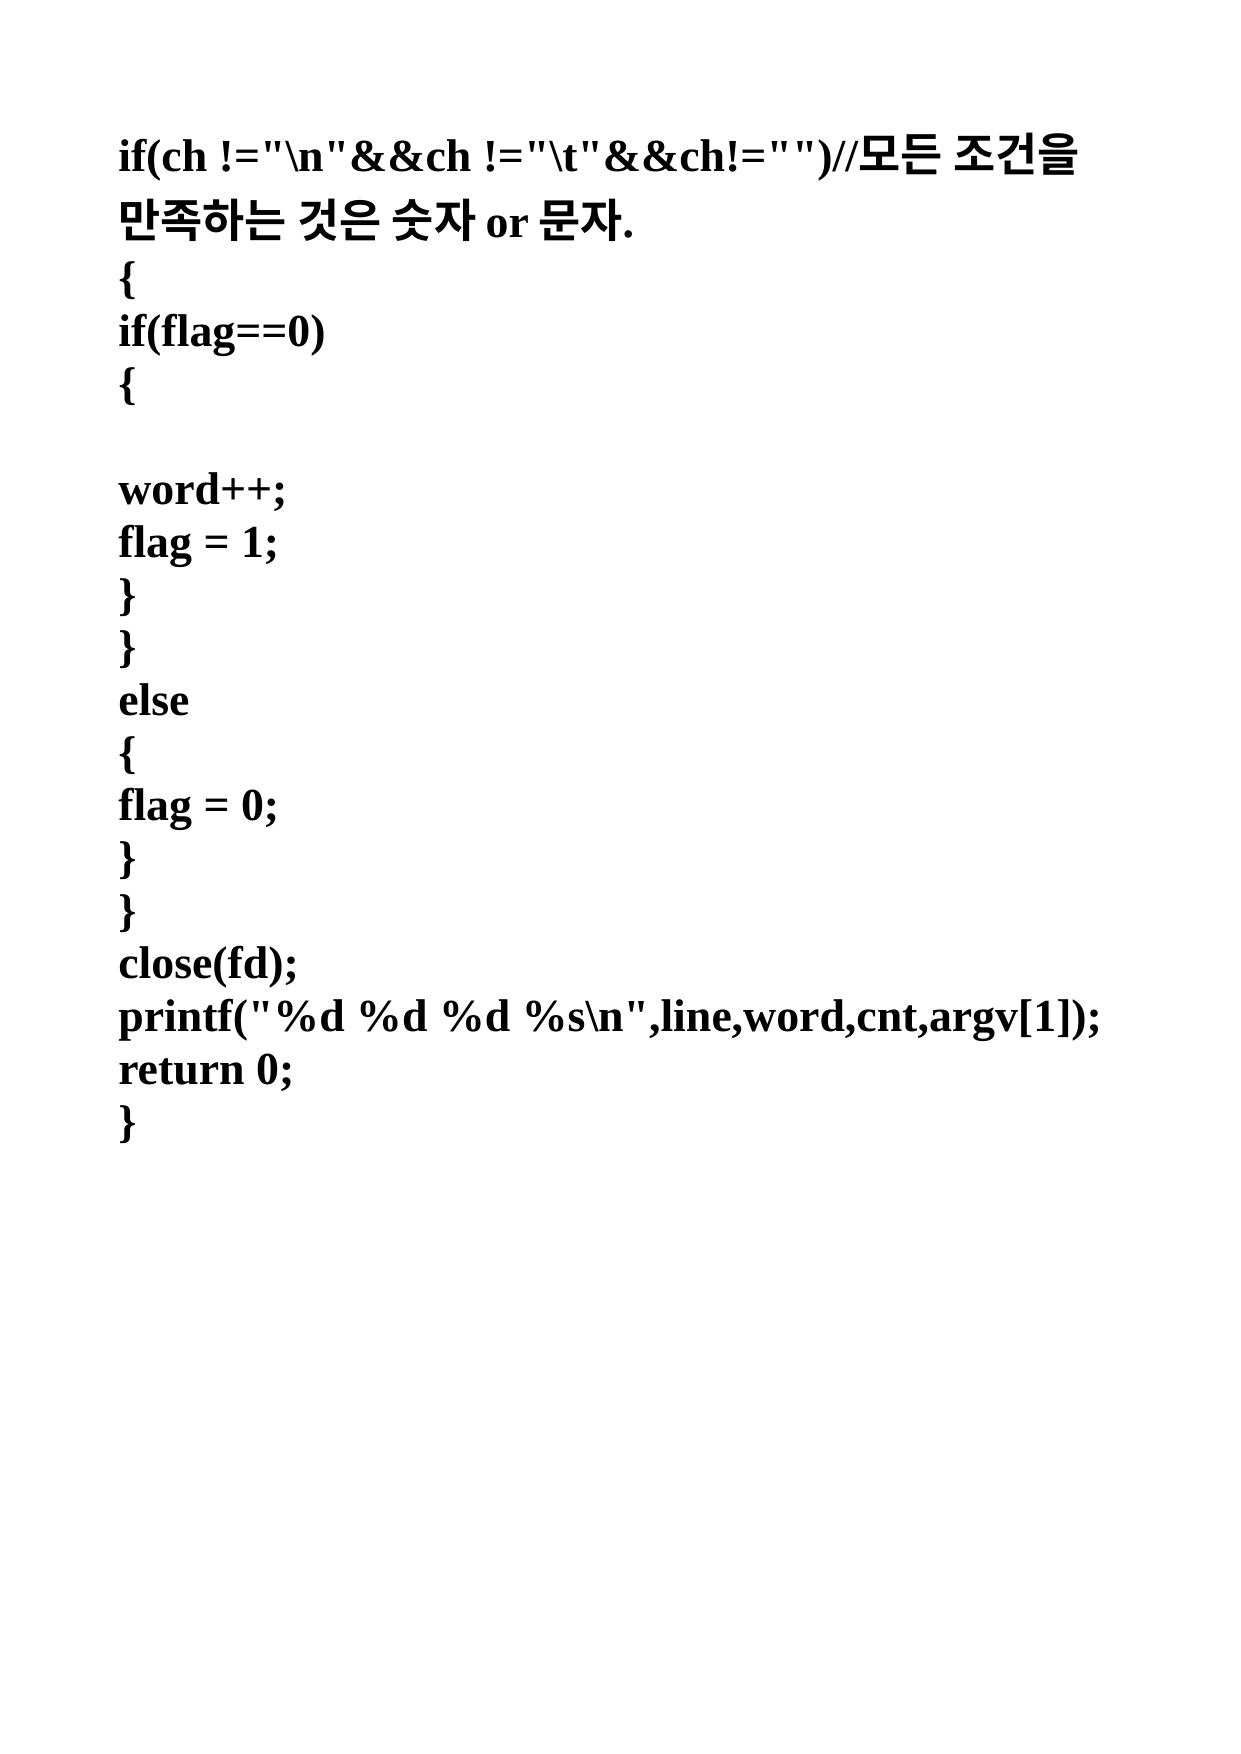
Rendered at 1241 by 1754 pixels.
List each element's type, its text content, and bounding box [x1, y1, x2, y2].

text } [118, 1094, 1122, 1147]
text else [118, 672, 1122, 725]
text } [118, 883, 1122, 936]
text } [118, 831, 1122, 883]
text { [118, 356, 1122, 409]
text flag = 0; [118, 778, 1122, 831]
text if(flag==0) [118, 303, 1122, 356]
text printf("%d %d %d %s\n",line,word,cnt,argv[1]); [118, 989, 1122, 1041]
text if(ch !="\n"&&ch !="\t"&&ch!="")//모든 조건을 만족하는 것은 숫자or문자. [118, 118, 1122, 251]
text close(fd); [118, 936, 1122, 989]
text { [118, 251, 1122, 303]
text { [118, 725, 1122, 778]
text word++; [118, 462, 1122, 514]
text } [118, 620, 1122, 672]
text return 0; [118, 1041, 1122, 1094]
text flag = 1; [118, 514, 1122, 567]
text } [118, 567, 1122, 620]
